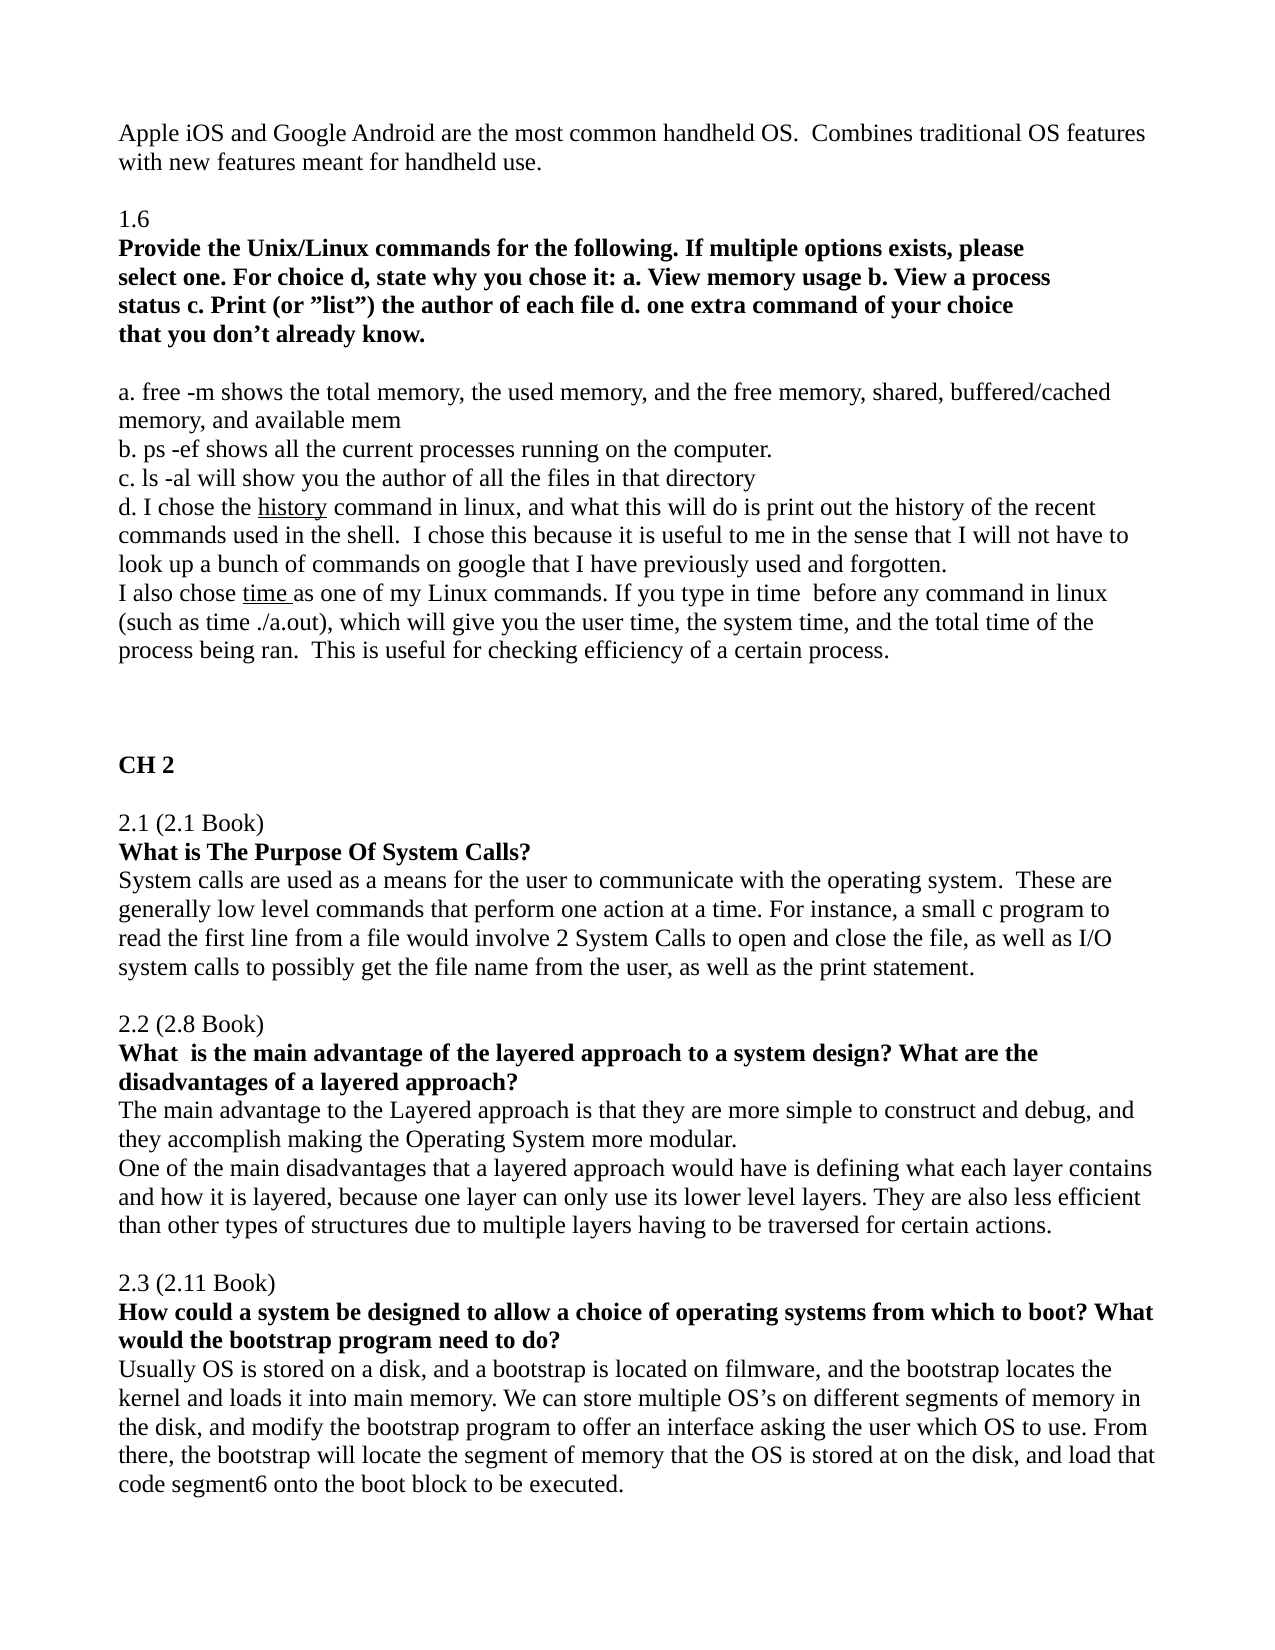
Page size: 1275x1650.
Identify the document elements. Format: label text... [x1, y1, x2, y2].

text I also chose time as one of my Linux commands. If you type in time before any command in linux (such as time ./a.out), which will give you the user time, the system time, and the total time of the process being ran. This is useful for checking efficiency of a certain process. [118, 578, 1157, 664]
text CH 2 [118, 751, 1157, 779]
text a. free -m shows the total memory, the used memory, and the free memory, shared, buffered/cached memory, and available mem [118, 377, 1157, 434]
text b. ps -ef shows all the current processes running on the computer. [118, 434, 1157, 463]
text 2.3 (2.11 Book) [118, 1268, 1157, 1297]
text System calls are used as a means for the user to communicate with the operating system. These are generally low level commands that perform one action at a time. For instance, a small c program to read the first line from a file would involve 2 System Calls to open and close the file, as well as I/O system calls to possibly get the file name from the user, as well as the print statement. [118, 866, 1157, 981]
text 2.2 (2.8 Book) [118, 1009, 1157, 1038]
text 1.6 [118, 204, 1157, 233]
text One of the main disadvantages that a layered approach would have is defining what each layer contains and how it is layered, because one layer can only use its lower level layers. They are also less efficient than other types of structures due to multiple layers having to be traversed for certain actions. [118, 1153, 1157, 1239]
text Usually OS is stored on a disk, and a bootstrap is located on filmware, and the bootstrap locates the kernel and loads it into main memory. We can store multiple OS’s on different segments of memory in the disk, and modify the bootstrap program to offer an interface asking the user which OS to use. From there, the bootstrap will locate the segment of memory that the OS is stored at on the disk, and load that code segment6 onto the boot block to be executed. [118, 1354, 1157, 1498]
text How could a system be designed to allow a choice of operating systems from which to boot? What would the bootstrap program need to do? [118, 1297, 1157, 1354]
text that you don’t already know. [118, 319, 1157, 348]
text d. I chose the history command in linux, and what this will do is print out the history of the recent commands used in the shell. I chose this because it is useful to me in the sense that I will not have to look up a bunch of commands on google that I have previously used and forgotten. [118, 492, 1157, 578]
text The main advantage to the Layered approach is that they are more simple to construct and debug, and they accomplish making the Operating System more modular. [118, 1096, 1157, 1153]
text select one. For choice d, state why you chose it: a. View memory usage b. View a process [118, 262, 1157, 291]
text Provide the Unix/Linux commands for the following. If multiple options exists, please [118, 233, 1157, 262]
text 2.1 (2.1 Book) [118, 808, 1157, 837]
text What is The Purpose Of System Calls? [118, 837, 1157, 866]
text Apple iOS and Google Android are the most common handheld OS. Combines traditional OS features with new features meant for handheld use. [118, 118, 1157, 176]
text status c. Print (or ”list”) the author of each file d. one extra command of your choice [118, 291, 1157, 319]
text What is the main advantage of the layered approach to a system design? What are the disadvantages of a layered approach? [118, 1038, 1157, 1096]
text c. ls -al will show you the author of all the files in that directory [118, 463, 1157, 492]
